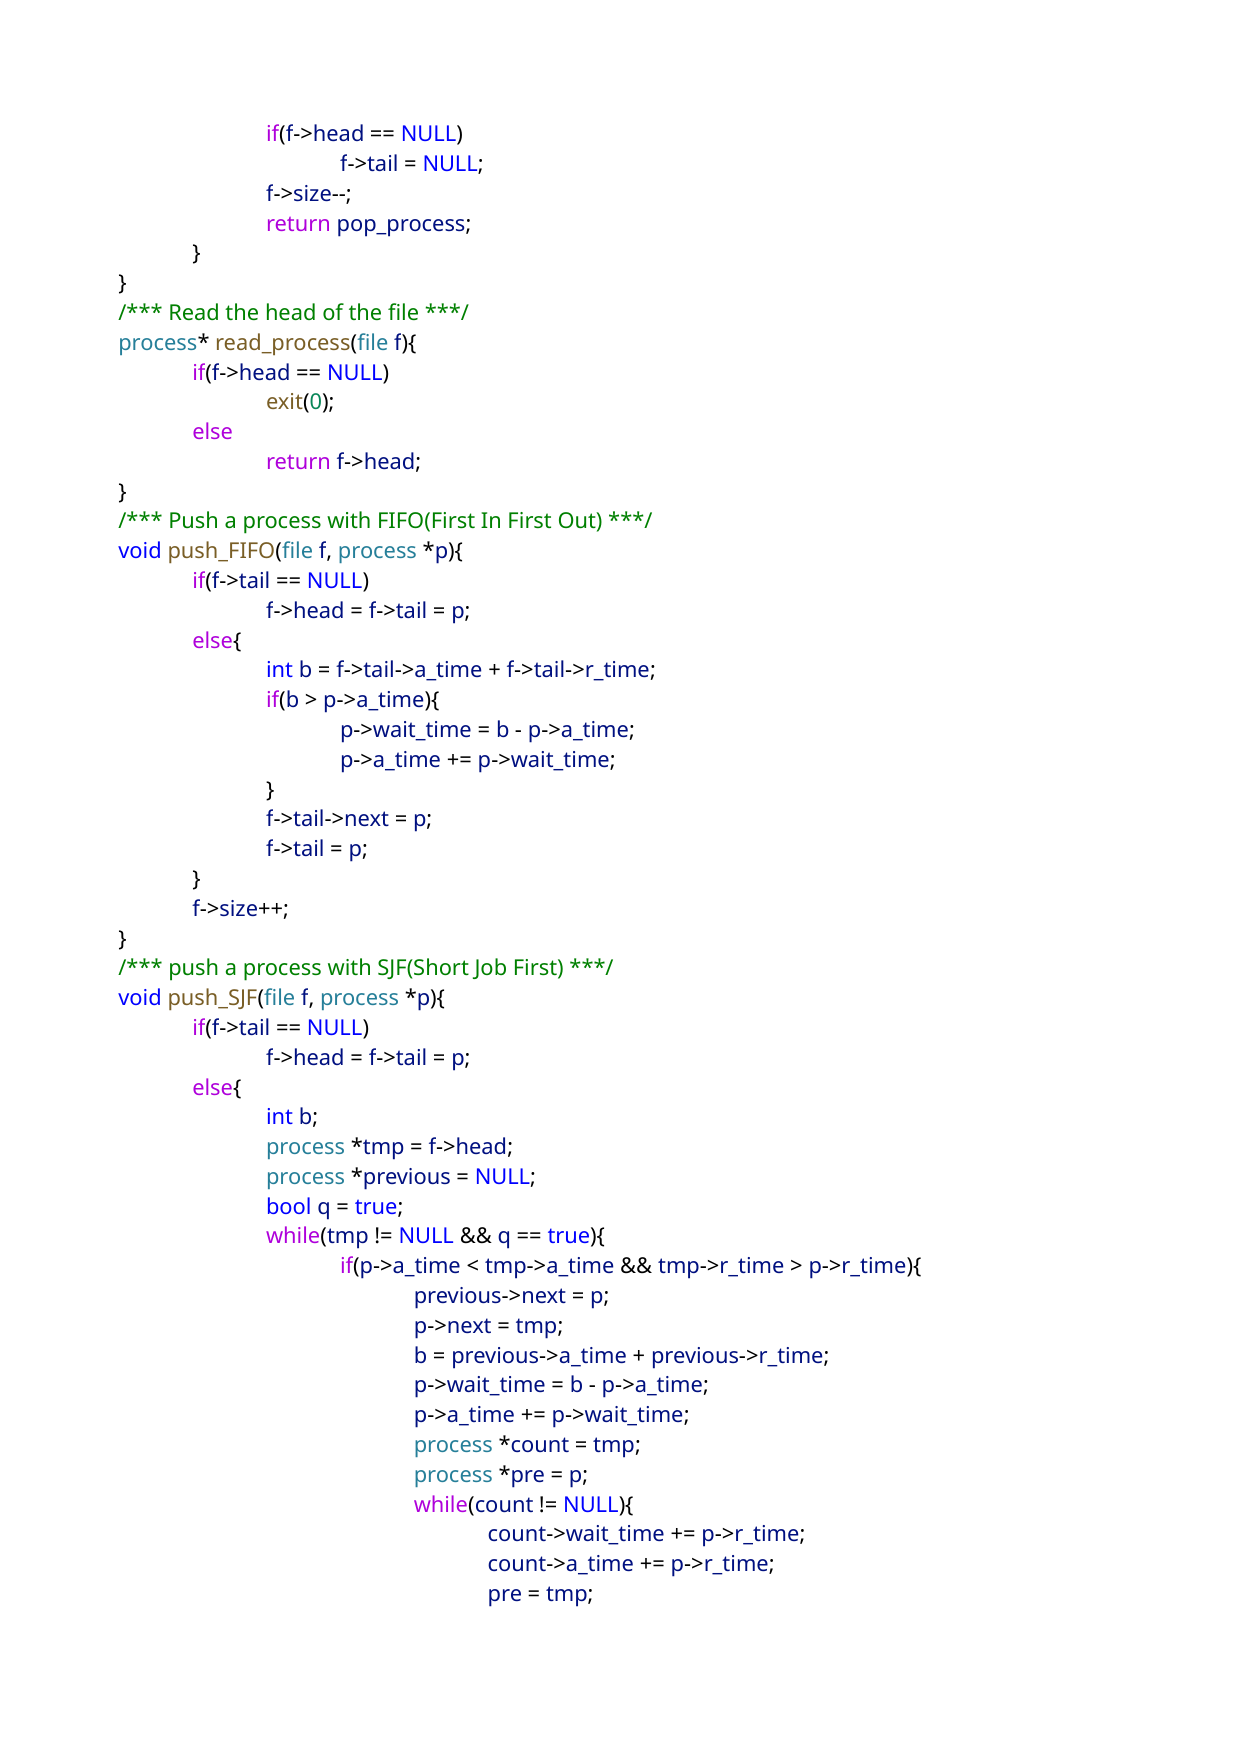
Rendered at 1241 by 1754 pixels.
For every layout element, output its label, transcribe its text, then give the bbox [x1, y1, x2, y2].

text } [118, 237, 1122, 267]
text /*** push a process with SJF(Short Job First) ***/ [118, 952, 1122, 982]
text process *pre = p; [118, 1459, 1122, 1488]
text } [118, 773, 1122, 803]
text f->head = f->tail = p; [118, 1042, 1122, 1071]
text void push_SJF(file f, process *p){ [118, 982, 1122, 1012]
text if(f->tail == NULL) [118, 565, 1122, 595]
text if(f->tail == NULL) [118, 1012, 1122, 1042]
text int b; [118, 1101, 1122, 1131]
text if(f->head == NULL) [118, 118, 1122, 148]
text bool q = true; [118, 1191, 1122, 1220]
text process *tmp = f->head; [118, 1131, 1122, 1161]
text p->a_time += p->wait_time; [118, 1399, 1122, 1429]
text if(p->a_time < tmp->a_time && tmp->r_time > p->r_time){ [118, 1250, 1122, 1280]
text /*** Push a process with FIFO(First In First Out) ***/ [118, 505, 1122, 535]
text count->a_time += p->r_time; [118, 1548, 1122, 1578]
text } [118, 863, 1122, 893]
text exit(0); [118, 386, 1122, 416]
text } [118, 267, 1122, 297]
text int b = f->tail->a_time + f->tail->r_time; [118, 654, 1122, 684]
text void push_FIFO(file f, process *p){ [118, 535, 1122, 565]
text return f->head; [118, 446, 1122, 476]
text count->wait_time += p->r_time; [118, 1518, 1122, 1548]
text process *previous = NULL; [118, 1161, 1122, 1191]
text if(f->head == NULL) [118, 356, 1122, 386]
text while(count != NULL){ [118, 1488, 1122, 1518]
text process *count = tmp; [118, 1429, 1122, 1459]
text /*** Read the head of the file ***/ [118, 297, 1122, 327]
text else [118, 416, 1122, 446]
text p->a_time += p->wait_time; [118, 744, 1122, 773]
text b = previous->a_time + previous->r_time; [118, 1339, 1122, 1369]
text else{ [118, 1071, 1122, 1101]
text if(b > p->a_time){ [118, 684, 1122, 714]
text f->head = f->tail = p; [118, 595, 1122, 624]
text p->wait_time = b - p->a_time; [118, 714, 1122, 744]
text while(tmp != NULL && q == true){ [118, 1220, 1122, 1250]
text } [118, 922, 1122, 952]
text f->size++; [118, 893, 1122, 922]
text p->next = tmp; [118, 1310, 1122, 1339]
text f->tail = p; [118, 833, 1122, 863]
text f->tail = NULL; [118, 148, 1122, 178]
text } [118, 476, 1122, 505]
text f->size--; [118, 178, 1122, 207]
text previous->next = p; [118, 1280, 1122, 1310]
text p->wait_time = b - p->a_time; [118, 1369, 1122, 1399]
text return pop_process; [118, 207, 1122, 237]
text process* read_process(file f){ [118, 327, 1122, 356]
text f->tail->next = p; [118, 803, 1122, 833]
text pre = tmp; [118, 1578, 1122, 1608]
text else{ [118, 624, 1122, 654]
